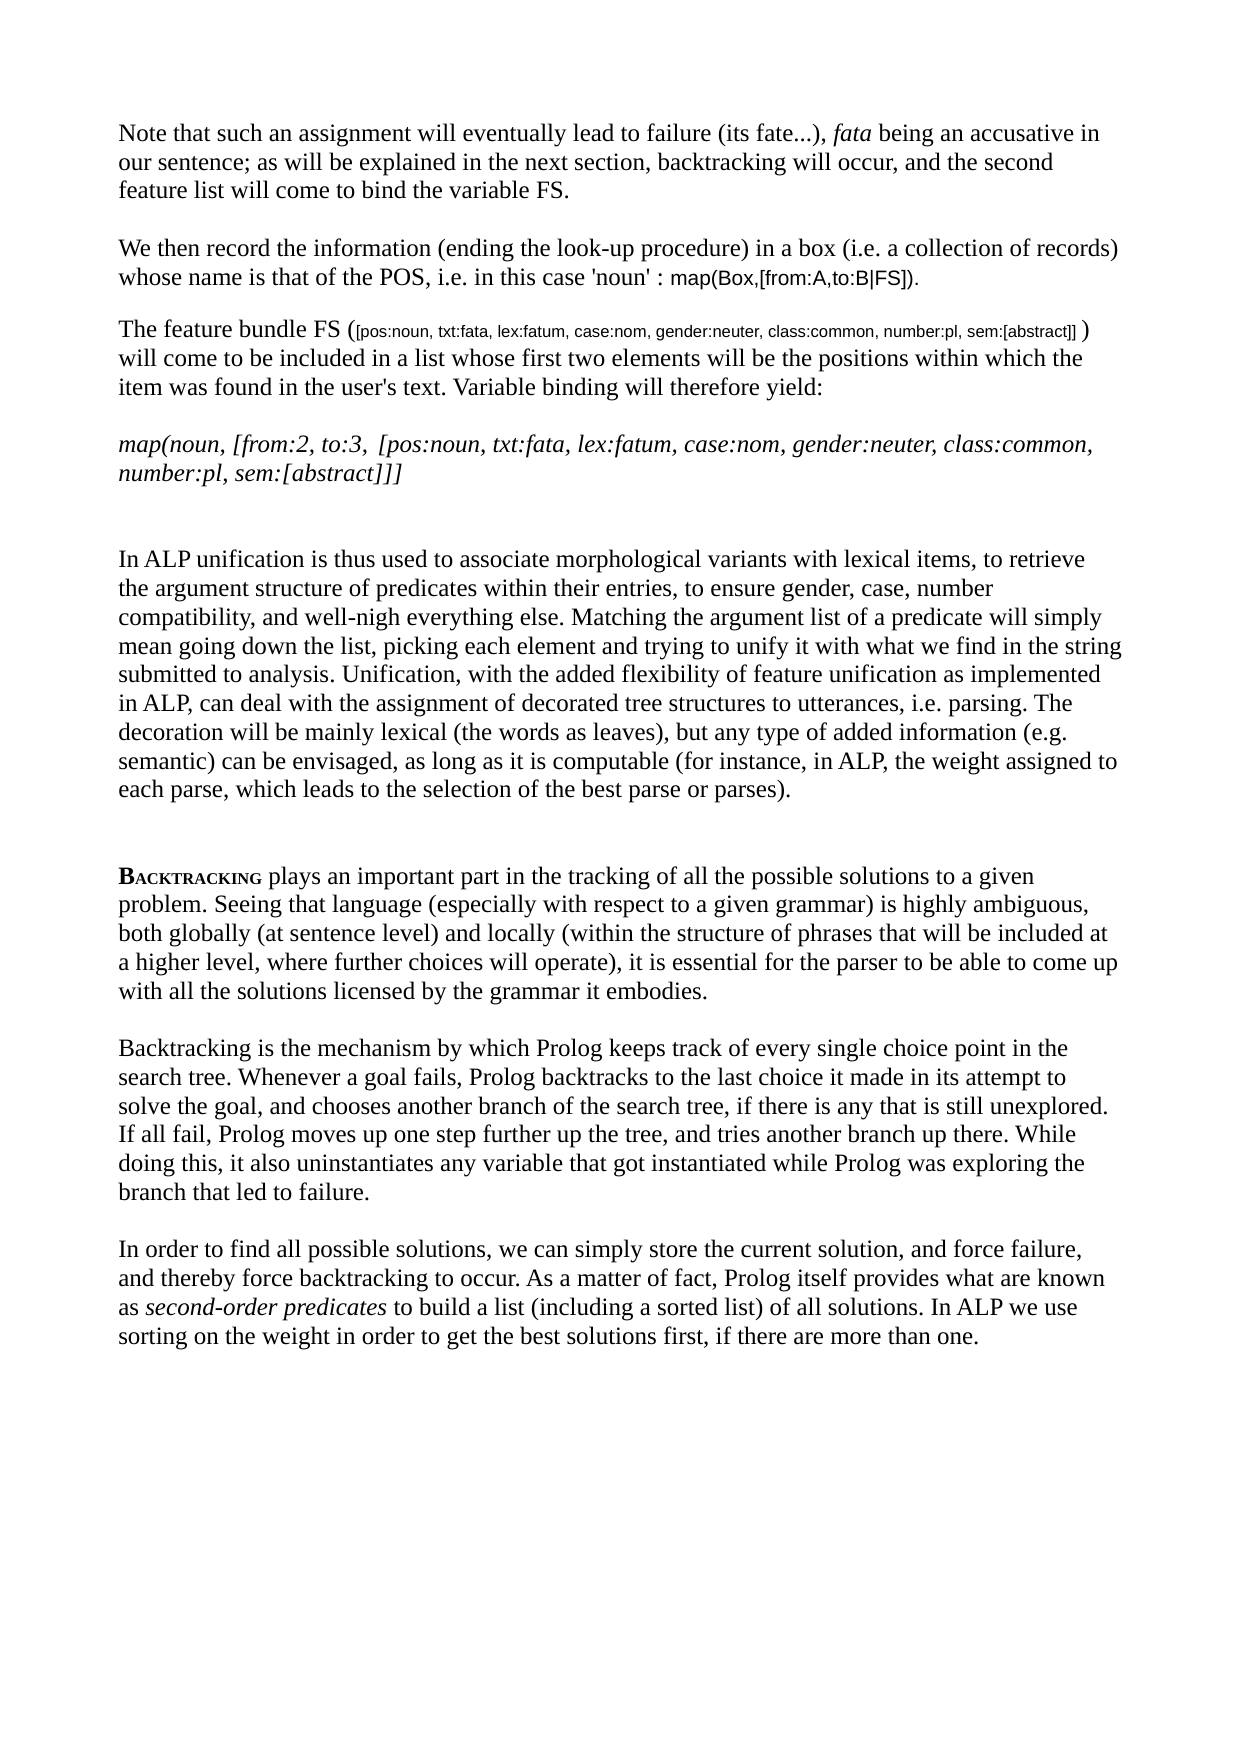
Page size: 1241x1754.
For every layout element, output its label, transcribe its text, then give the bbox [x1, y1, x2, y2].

text Backtracking plays an important part in the tracking of all the possible solutions to a given problem. Seeing that language (especially with respect to a given grammar) is highly ambiguous, both globally (at sentence level) and locally (within the structure of phrases that will be included at a higher level, where further choices will operate), it is essential for the parser to be able to come up with all the solutions licensed by the grammar it embodies. [118, 861, 1122, 1004]
text map(noun, [from:2, to:3, [pos:noun, txt:fata, lex:fatum, case:nom, gender:neuter, class:common, number:pl, sem:[abstract]]] [118, 429, 1122, 487]
text In ALP unification is thus used to associate morphological variants with lexical items, to retrieve the argument structure of predicates within their entries, to ensure gender, case, number compatibility, and well-nigh everything else. Matching the argument list of a predicate will simply mean going down the list, picking each element and trying to unify it with what we find in the string submitted to analysis. Unification, with the added flexibility of feature unification as implemented in ALP, can deal with the assignment of decorated tree structures to utterances, i.e. parsing. The decoration will be mainly lexical (the words as leaves), but any type of added information (e.g. semantic) can be envisaged, as long as it is computable (for instance, in ALP, the weight assigned to each parse, which leads to the selection of the best parse or parses). [118, 544, 1122, 803]
text We then record the information (ending the look-up procedure) in a box (i.e. a collection of records) whose name is that of the POS, i.e. in this case 'noun' : map(Box,[from:A,to:B|FS]). [118, 233, 1122, 291]
text Note that such an assignment will eventually lead to failure (its fate...), fata being an accusative in our sentence; as will be explained in the next section, backtracking will occur, and the second feature list will come to bind the variable FS. [118, 118, 1122, 204]
text Backtracking is the mechanism by which Prolog keeps track of every single choice point in the search tree. Whenever a goal fails, Prolog backtracks to the last choice it made in its attempt to solve the goal, and chooses another branch of the search tree, if there is any that is still unexplored. If all fail, Prolog moves up one step further up the tree, and tries another branch up there. While doing this, it also uninstantiates any variable that got instantiated while Prolog was exploring the branch that led to failure. [118, 1033, 1122, 1206]
text The feature bundle FS ([pos:noun, txt:fata, lex:fatum, case:nom, gender:neuter, class:common, number:pl, sem:[abstract]] ) will come to be included in a list whose first two elements will be the positions within which the item was found in the user's text. Variable binding will therefore yield: [118, 314, 1122, 401]
text In order to find all possible solutions, we can simply store the current solution, and force failure, and thereby force backtracking to occur. As a matter of fact, Prolog itself provides what are known as second-order predicates to build a list (including a sorted list) of all solutions. In ALP we use sorting on the weight in order to get the best solutions first, if there are more than one. [118, 1234, 1122, 1349]
